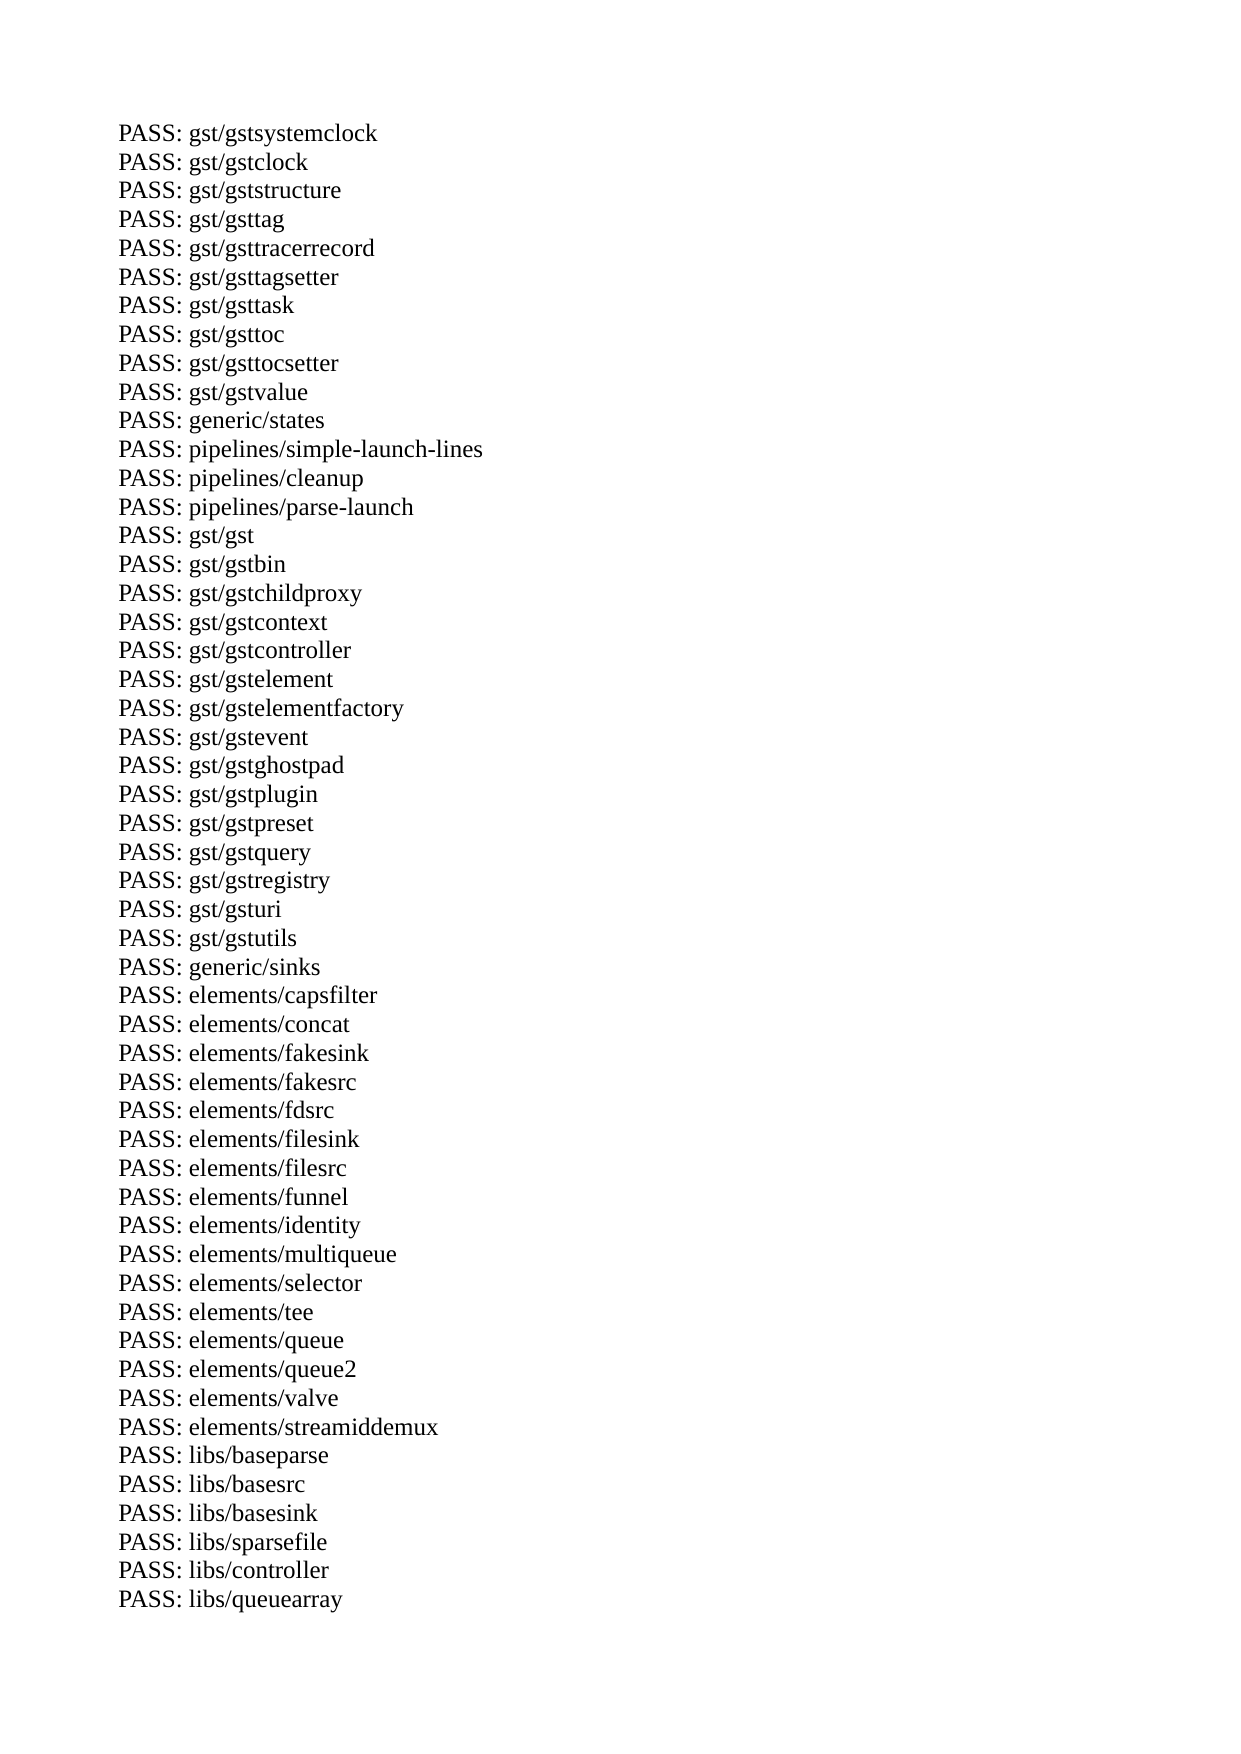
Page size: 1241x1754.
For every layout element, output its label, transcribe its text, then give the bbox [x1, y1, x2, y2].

text PASS: libs/controller [118, 1556, 1122, 1584]
text PASS: gst/gsttagsetter [118, 262, 1122, 291]
text PASS: elements/identity [118, 1211, 1122, 1239]
text PASS: gst/gstquery [118, 837, 1122, 866]
text PASS: libs/baseparse [118, 1441, 1122, 1469]
text PASS: gst/gststructure [118, 176, 1122, 204]
text PASS: elements/queue2 [118, 1354, 1122, 1383]
text PASS: generic/sinks [118, 952, 1122, 981]
text PASS: gst/gstelement [118, 664, 1122, 693]
text PASS: gst/gsttocsetter [118, 348, 1122, 377]
text PASS: elements/streamiddemux [118, 1412, 1122, 1441]
text PASS: elements/capsfilter [118, 981, 1122, 1009]
text PASS: elements/funnel [118, 1182, 1122, 1211]
text PASS: elements/filesink [118, 1124, 1122, 1153]
text PASS: gst/gsttask [118, 291, 1122, 319]
text PASS: gst/gstregistry [118, 866, 1122, 894]
text PASS: gst/gstvalue [118, 377, 1122, 406]
text PASS: elements/filesrc [118, 1153, 1122, 1182]
text PASS: gst/gst [118, 521, 1122, 549]
text PASS: elements/tee [118, 1297, 1122, 1326]
text PASS: gst/gsttracerrecord [118, 233, 1122, 262]
text PASS: gst/gstchildproxy [118, 578, 1122, 607]
text PASS: gst/gstsystemclock [118, 118, 1122, 147]
text PASS: generic/states [118, 406, 1122, 434]
text PASS: pipelines/simple-launch-lines [118, 434, 1122, 463]
text PASS: gst/gstbin [118, 549, 1122, 578]
text PASS: pipelines/parse-launch [118, 492, 1122, 521]
text PASS: pipelines/cleanup [118, 463, 1122, 492]
text PASS: libs/sparsefile [118, 1527, 1122, 1556]
text PASS: gst/gstplugin [118, 779, 1122, 808]
text PASS: gst/gstpreset [118, 808, 1122, 837]
text PASS: elements/multiqueue [118, 1239, 1122, 1268]
text PASS: elements/fakesink [118, 1038, 1122, 1067]
text PASS: gst/gstghostpad [118, 751, 1122, 779]
text PASS: libs/basesrc [118, 1469, 1122, 1498]
text PASS: elements/selector [118, 1268, 1122, 1297]
text PASS: elements/concat [118, 1009, 1122, 1038]
text PASS: gst/gsttag [118, 204, 1122, 233]
text PASS: elements/valve [118, 1383, 1122, 1412]
text PASS: elements/queue [118, 1326, 1122, 1354]
text PASS: libs/queuearray [118, 1584, 1122, 1613]
text PASS: gst/gstclock [118, 147, 1122, 176]
text PASS: elements/fdsrc [118, 1096, 1122, 1124]
text PASS: gst/gsttoc [118, 319, 1122, 348]
text PASS: gst/gstcontroller [118, 636, 1122, 664]
text PASS: gst/gstelementfactory [118, 693, 1122, 722]
text PASS: libs/basesink [118, 1498, 1122, 1527]
text PASS: gst/gstevent [118, 722, 1122, 751]
text PASS: elements/fakesrc [118, 1067, 1122, 1096]
text PASS: gst/gsturi [118, 894, 1122, 923]
text PASS: gst/gstcontext [118, 607, 1122, 636]
text PASS: gst/gstutils [118, 923, 1122, 952]
